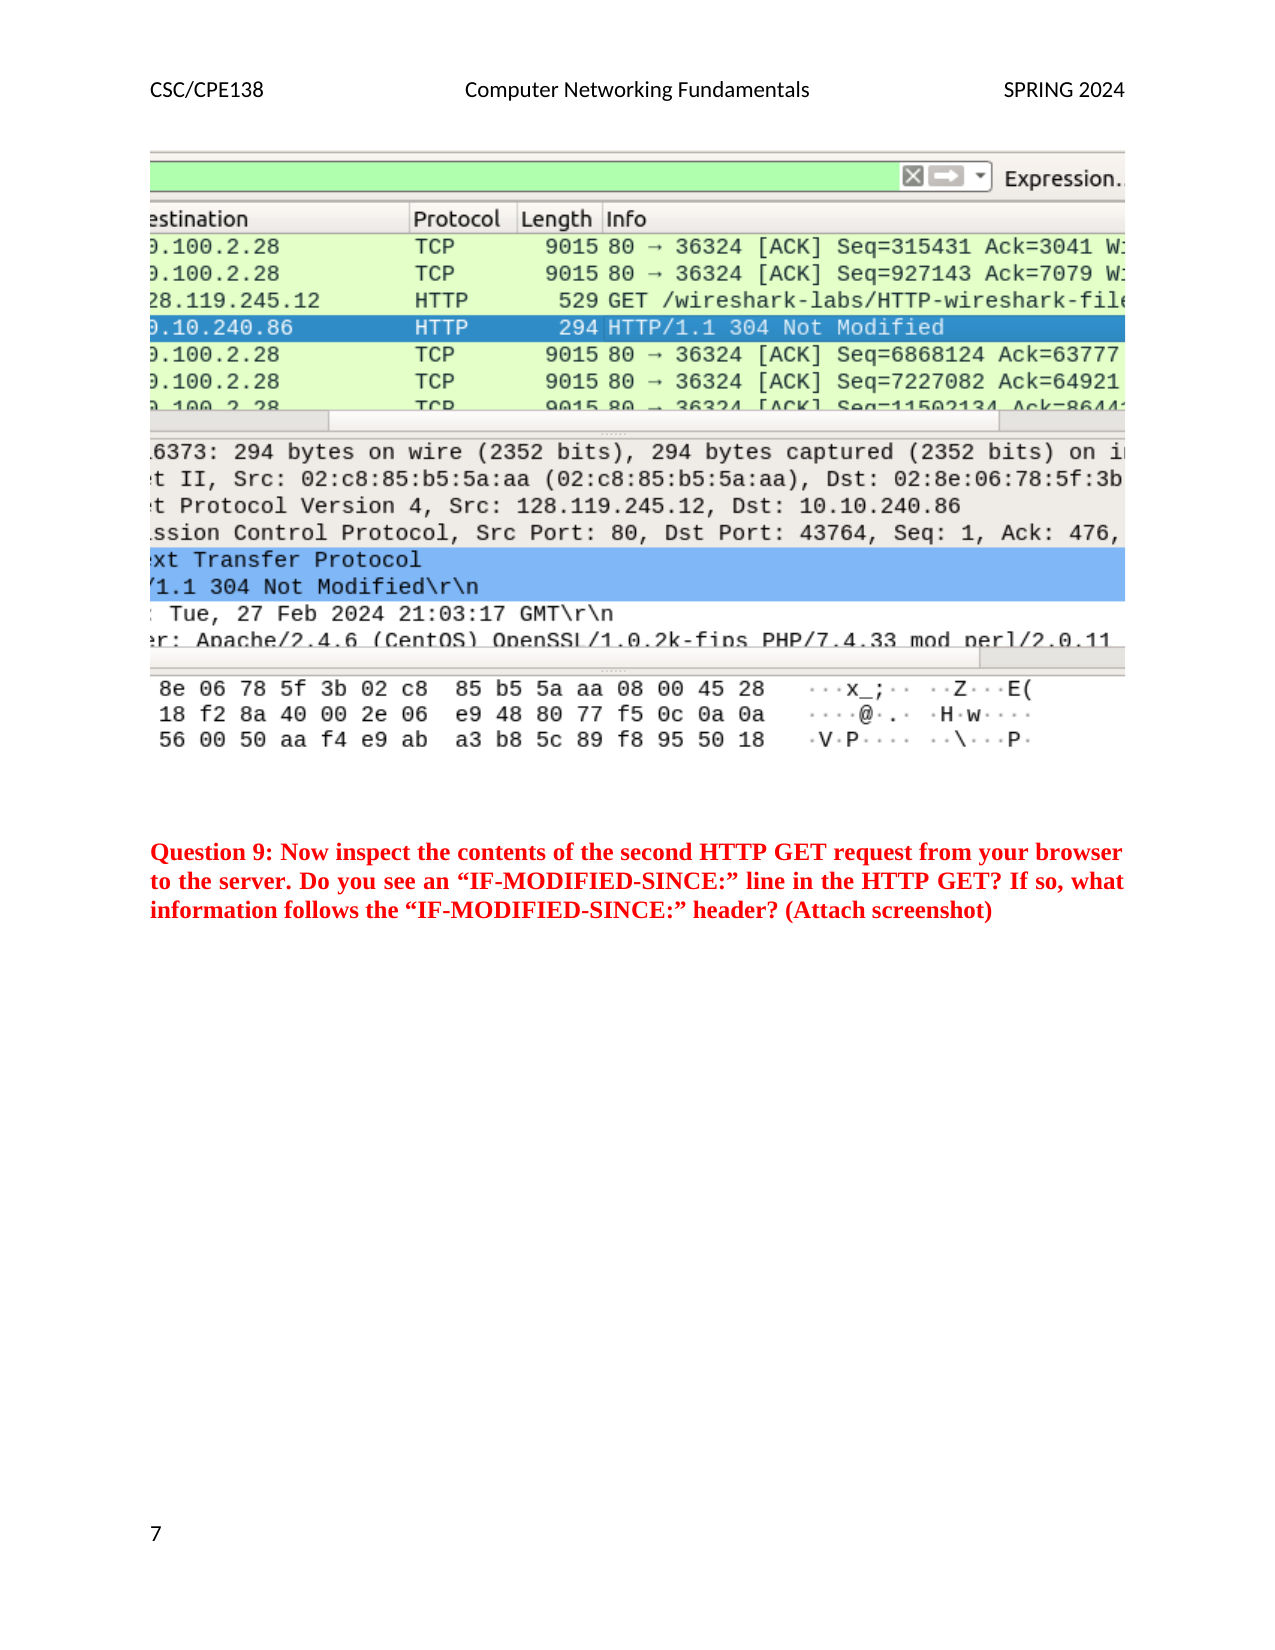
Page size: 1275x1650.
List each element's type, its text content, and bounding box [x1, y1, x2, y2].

picture [150, 150, 1125, 753]
text Question 9: Now inspect the contents of the second HTTP GET request from your browser to the server. Do you see an “IF-MODIFIED-SINCE:” line in the HTTP GET? If so, what information follows the “IF-MODIFIED-SINCE:” header? (Attach screenshot) [150, 837, 1125, 924]
